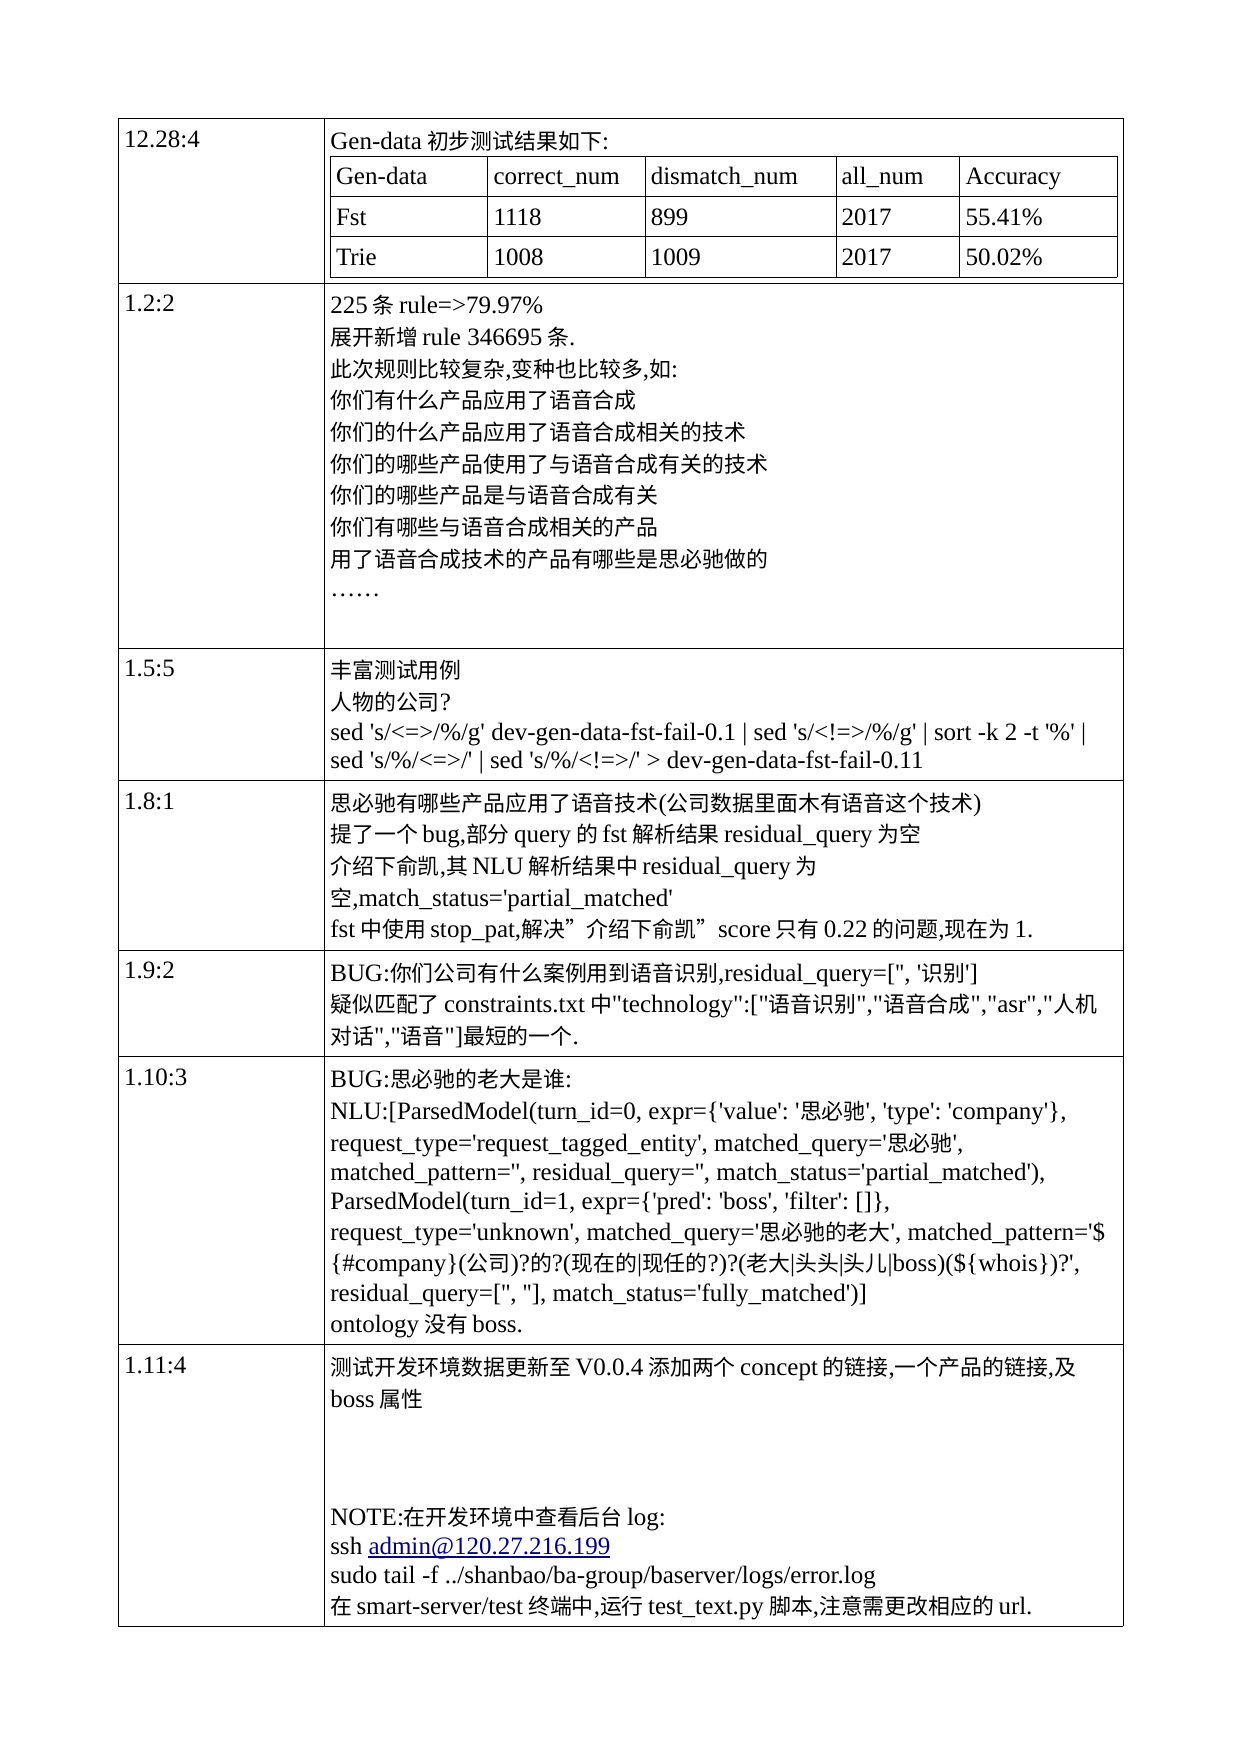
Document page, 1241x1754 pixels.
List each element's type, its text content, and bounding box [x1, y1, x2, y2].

table_cell 1.10:3 [119, 1057, 324, 1344]
table_cell 测试开发环境数据更新至V0.0.4添加两个concept的链接,一个产品的链接,及boss属性 NOTE:在开发环境中查看后台log: ssh admin@120.27.216.199 sudo tail -f ../shanbao/ba-group/baserver/logs/error.log 在smart-server/test终端中,运行test_text.py脚本,注意需更改相应的url. [325, 1345, 1123, 1626]
table_cell 丰富测试用例 人物的公司? sed 's/<=>/%/g' dev-gen-data-fst-fail-0.1 | sed 's/<!=>/%/g' | sort -k 2 -t '%' | sed 's/%/<=>/' | sed 's/%/<!=>/' > dev-gen-data-fst-fail-0.11 [325, 649, 1123, 780]
table_cell 2017 [837, 197, 959, 236]
table_cell 1.8:1 [119, 781, 324, 950]
table_header all_num [837, 157, 959, 196]
table_cell Gen-data初步测试结果如下: [325, 119, 1123, 282]
table_header correct_num [488, 157, 645, 196]
table_cell 55.41% [960, 197, 1117, 236]
table_cell 1.2:2 [119, 284, 324, 647]
table_cell 50.02% [960, 237, 1117, 277]
table_cell BUG:思必驰的老大是谁: NLU:[ParsedModel(turn_id=0, expr={'value': '思必驰', 'type': 'company'}, request_type='request_tagged_entity', matched_query='思必驰', matched_pattern='', residual_query='', match_status='partial_matched'), ParsedModel(turn_id=1, expr={'pred': 'boss', 'filter': []}, request_type='unknown', matched_query='思必驰的老大', matched_pattern='${#company}(公司)?的?(现在的|现任的?)?(老大|头头|头儿|boss)(${whois})?', residual_query=['', ''], match_status='fully_matched')] ontology没有boss. [325, 1057, 1123, 1344]
table_cell 思必驰有哪些产品应用了语音技术(公司数据里面木有语音这个技术) 提了一个bug,部分query的fst解析结果residual_query为空 介绍下俞凯,其NLU解析结果中residual_query为空,match_status='partial_matched' fst中使用stop_pat,解决”介绍下俞凯”score只有0.22的问题,现在为1. [325, 781, 1123, 950]
table_cell 2017 [837, 237, 959, 277]
table_cell Trie [331, 237, 487, 277]
table_header dismatch_num [646, 157, 836, 196]
table_cell 1.11:4 [119, 1345, 324, 1626]
table_cell 1009 [646, 237, 836, 277]
table_cell 1008 [488, 237, 645, 277]
table_cell 12.28:4 [119, 119, 324, 282]
table_header Gen-data [331, 157, 487, 196]
table_cell 225条rule=>79.97% 展开新增rule 346695条. 此次规则比较复杂,变种也比较多,如: 你们有什么产品应用了语音合成 你们的什么产品应用了语音合成相关的技术 你们的哪些产品使用了与语音合成有关的技术 你们的哪些产品是与语音合成有关 你们有哪些与语音合成相关的产品 用了语音合成技术的产品有哪些是思必驰做的 …… [325, 284, 1123, 647]
table_cell 1.5:5 [119, 649, 324, 780]
table_cell 899 [646, 197, 836, 236]
table_cell BUG:你们公司有什么案例用到语音识别,residual_query=['', '识别'] 疑似匹配了constraints.txt中"technology":["语音识别","语音合成","asr","人机对话","语音"]最短的一个. [325, 951, 1123, 1056]
table_header Accuracy [960, 157, 1117, 196]
table_cell Fst [331, 197, 487, 236]
table_cell 1.9:2 [119, 951, 324, 1056]
table_cell 1118 [488, 197, 645, 236]
